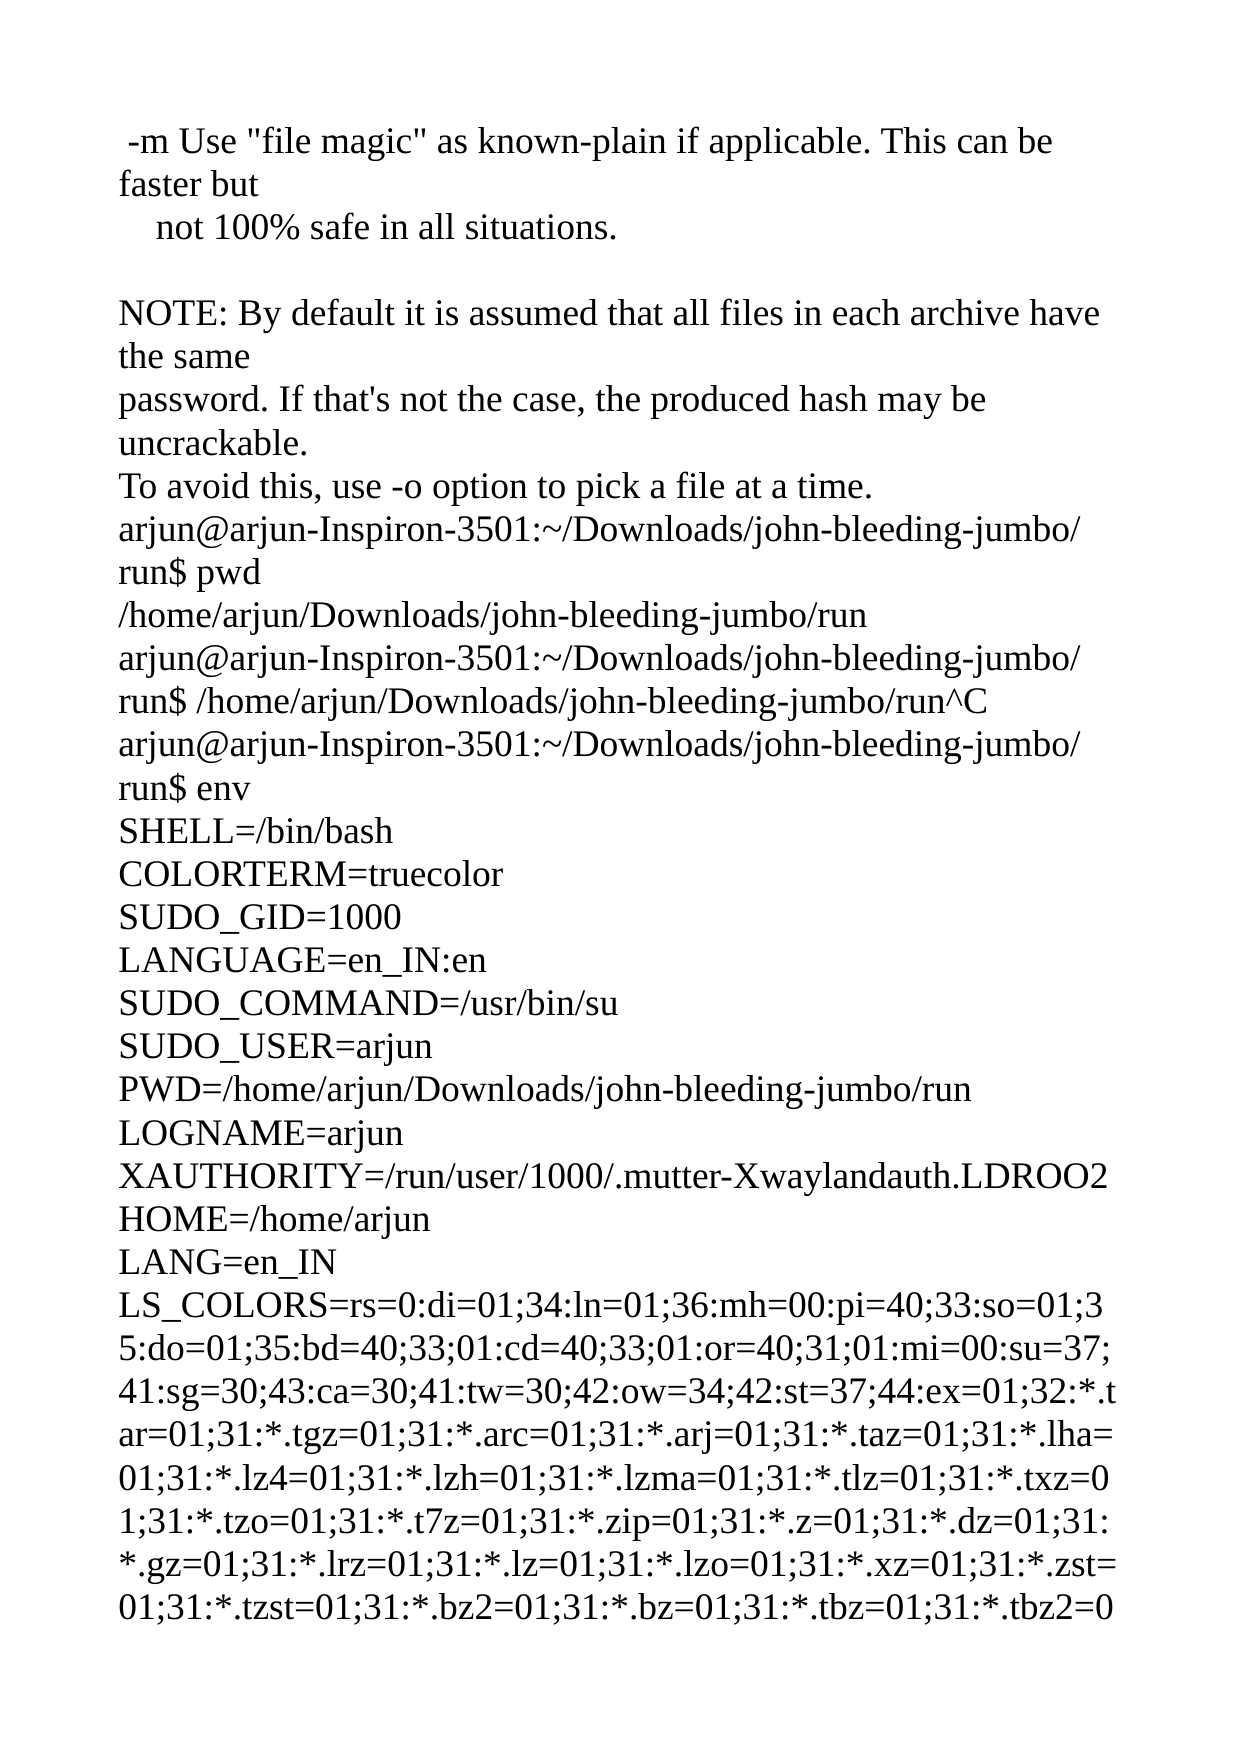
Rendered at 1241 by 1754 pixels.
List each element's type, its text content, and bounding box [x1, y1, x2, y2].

text SUDO_GID=1000 [118, 894, 1122, 937]
text COLORTERM=truecolor [118, 851, 1122, 894]
text LS_COLORS=rs=0:di=01;34:ln=01;36:mh=00:pi=40;33:so=01;35:do=01;35:bd=40;33;01:cd=40;33;01:or=40;31;01:mi=00:su=37;41:sg=30;43:ca=30;41:tw=30;42:ow=34;42:st=37;44:ex=01;32:*.tar=01;31:*.tgz=01;31:*.arc=01;31:*.arj=01;31:*.taz=01;31:*.lha=01;31:*.lz4=01;31:*.lzh=01;31:*.lzma=01;31:*.tlz=01;31:*.txz=01;31:*.tzo=01;31:*.t7z=01;31:*.zip=01;31:*.z=01;31:*.dz=01;31:*.gz=01;31:*.lrz=01;31:*.lz=01;31:*.lzo=01;31:*.xz=01;31:*.zst=01;31:*.tzst=01;31:*.bz2=01;31:*.bz=01;31:*.tbz=01;31:*.tbz2=0 [118, 1282, 1122, 1627]
text To avoid this, use -o option to pick a file at a time. [118, 463, 1122, 506]
text LANGUAGE=en_IN:en [118, 937, 1122, 981]
text SUDO_COMMAND=/usr/bin/su [118, 981, 1122, 1024]
text arjun@arjun-Inspiron-3501:~/Downloads/john-bleeding-jumbo/run$ env [118, 722, 1122, 808]
text HOME=/home/arjun [118, 1196, 1122, 1239]
text NOTE: By default it is assumed that all files in each archive have the same [118, 291, 1122, 377]
text LOGNAME=arjun [118, 1110, 1122, 1153]
text arjun@arjun-Inspiron-3501:~/Downloads/john-bleeding-jumbo/run$ pwd [118, 506, 1122, 592]
text password. If that's not the case, the produced hash may be uncrackable. [118, 377, 1122, 463]
text SHELL=/bin/bash [118, 808, 1122, 851]
text LANG=en_IN [118, 1239, 1122, 1282]
text SUDO_USER=arjun [118, 1024, 1122, 1067]
text XAUTHORITY=/run/user/1000/.mutter-Xwaylandauth.LDROO2 [118, 1153, 1122, 1196]
text /home/arjun/Downloads/john-bleeding-jumbo/run [118, 592, 1122, 636]
text -m Use "file magic" as known-plain if applicable. This can be faster but [118, 118, 1122, 204]
text PWD=/home/arjun/Downloads/john-bleeding-jumbo/run [118, 1067, 1122, 1110]
text arjun@arjun-Inspiron-3501:~/Downloads/john-bleeding-jumbo/run$ /home/arjun/Downloads/john-bleeding-jumbo/run^C [118, 636, 1122, 722]
text not 100% safe in all situations. [118, 204, 1122, 247]
